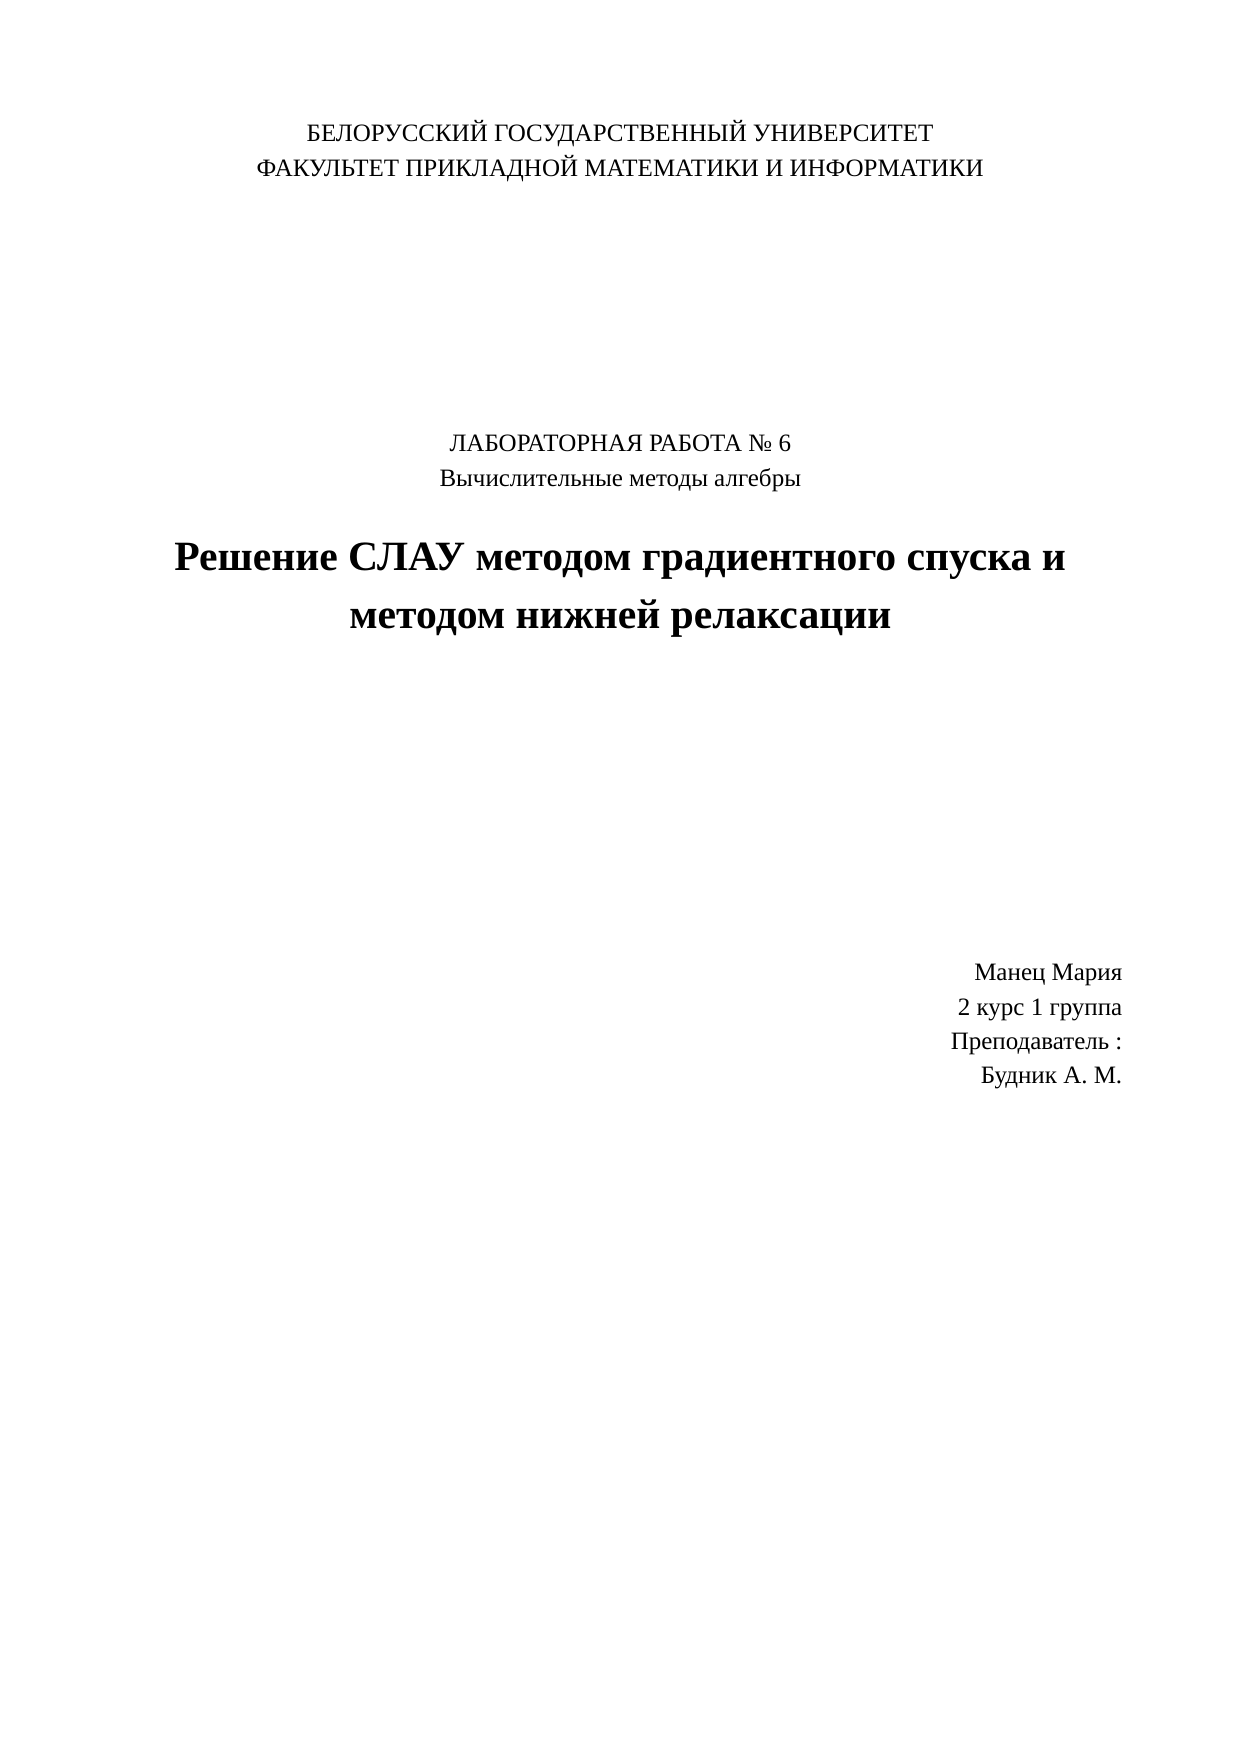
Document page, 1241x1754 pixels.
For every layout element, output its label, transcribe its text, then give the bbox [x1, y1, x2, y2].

text Будник А. М. [783, 1061, 1122, 1089]
text Манец Мария [841, 957, 1122, 986]
text Преподаватель : [783, 1026, 1122, 1055]
text ФАКУЛЬТЕТ ПРИКЛАДНОЙ МАТЕМАТИКИ И ИНФОРМАТИКИ [118, 153, 1122, 181]
text ЛАБОРАТОРНАЯ РАБОТА № 6 [118, 428, 1122, 457]
text Решение СЛАУ методом градиентного спуска и методом нижней релаксации [118, 532, 1122, 637]
text Вычислительные методы алгебры [118, 463, 1122, 492]
text БЕЛОРУССКИЙ ГОСУДАРСТВЕННЫЙ УНИВЕРСИТЕТ [118, 118, 1122, 147]
text 2 курс 1 группа [828, 992, 1122, 1020]
